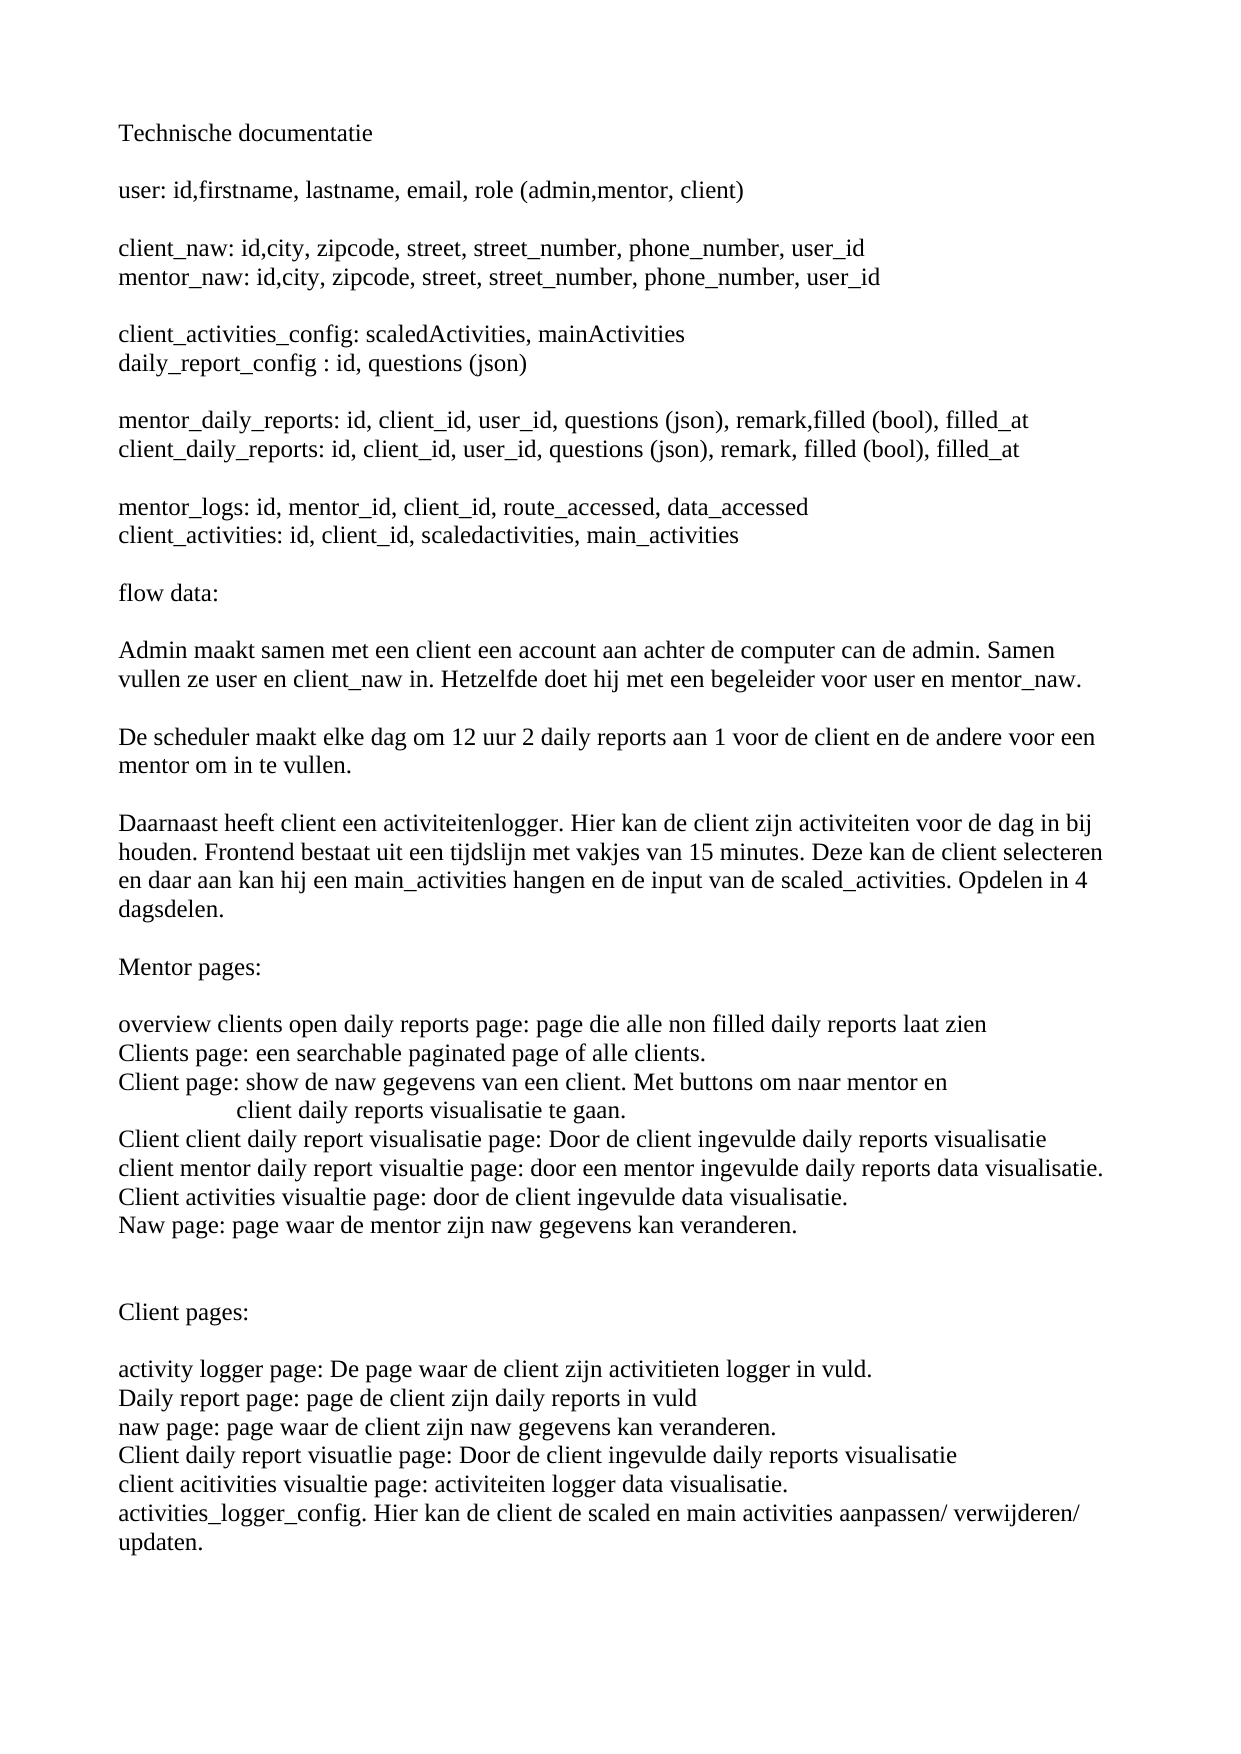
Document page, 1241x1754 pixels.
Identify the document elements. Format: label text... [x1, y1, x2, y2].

text client acitivities visualtie page: activiteiten logger data visualisatie. [118, 1469, 1122, 1498]
text client mentor daily report visualtie page: door een mentor ingevulde daily reports data visualisatie. [118, 1153, 1122, 1182]
text Daily report page: page de client zijn daily reports in vuld [118, 1383, 1122, 1412]
text activities_logger_config. Hier kan de client de scaled en main activities aanpassen/ verwijderen/ updaten. [118, 1498, 1122, 1556]
text Daarnaast heeft client een activiteitenlogger. Hier kan de client zijn activiteiten voor de dag in bij houden. Frontend bestaat uit een tijdslijn met vakjes van 15 minutes. Deze kan de client selecteren en daar aan kan hij een main_activities hangen en de input van de scaled_activities. Opdelen in 4 dagsdelen. [118, 808, 1122, 923]
text overview clients open daily reports page: page die alle non filled daily reports laat zien [118, 1009, 1122, 1038]
text activity logger page: De page waar de client zijn activitieten logger in vuld. [118, 1354, 1122, 1383]
text Admin maakt samen met een client een account aan achter de computer can de admin. Samen vullen ze user en client_naw in. Hetzelfde doet hij met een begeleider voor user en mentor_naw. [118, 636, 1122, 693]
text client_activities: id, client_id, scaledactivities, main_activities [118, 521, 1122, 549]
text client_naw: id,city, zipcode, street, street_number, phone_number, user_id [118, 233, 1122, 262]
text client_daily_reports: id, client_id, user_id, questions (json), remark, filled (bool), filled_at [118, 434, 1122, 463]
text daily_report_config : id, questions (json) [118, 348, 1122, 377]
text client_activities_config: scaledActivities, mainActivities [118, 319, 1122, 348]
text mentor_logs: id, mentor_id, client_id, route_accessed, data_accessed [118, 492, 1122, 521]
text Clients page: een searchable paginated page of alle clients. [118, 1038, 1122, 1067]
text Naw page: page waar de mentor zijn naw gegevens kan veranderen. [118, 1211, 1122, 1239]
text naw page: page waar de client zijn naw gegevens kan veranderen. [118, 1412, 1122, 1441]
text De scheduler maakt elke dag om 12 uur 2 daily reports aan 1 voor de client en de andere voor een mentor om in te vullen. [118, 722, 1122, 779]
text Technische documentatie [118, 118, 1122, 147]
text Client pages: [118, 1297, 1122, 1326]
text mentor_daily_reports: id, client_id, user_id, questions (json), remark,filled (bool), filled_at [118, 406, 1122, 434]
text flow data: [118, 578, 1122, 607]
text user: id,firstname, lastname, email, role (admin,mentor, client) [118, 176, 1122, 204]
text mentor_naw: id,city, zipcode, street, street_number, phone_number, user_id [118, 262, 1122, 291]
text client daily reports visualisatie te gaan. [118, 1096, 1122, 1124]
text Mentor pages: [118, 952, 1122, 981]
text Client activities visualtie page: door de client ingevulde data visualisatie. [118, 1182, 1122, 1211]
text Client page: show de naw gegevens van een client. Met buttons om naar mentor en [118, 1067, 1122, 1096]
text Client client daily report visualisatie page: Door de client ingevulde daily reports visualisatie [118, 1124, 1122, 1153]
text Client daily report visuatlie page: Door de client ingevulde daily reports visualisatie [118, 1441, 1122, 1469]
